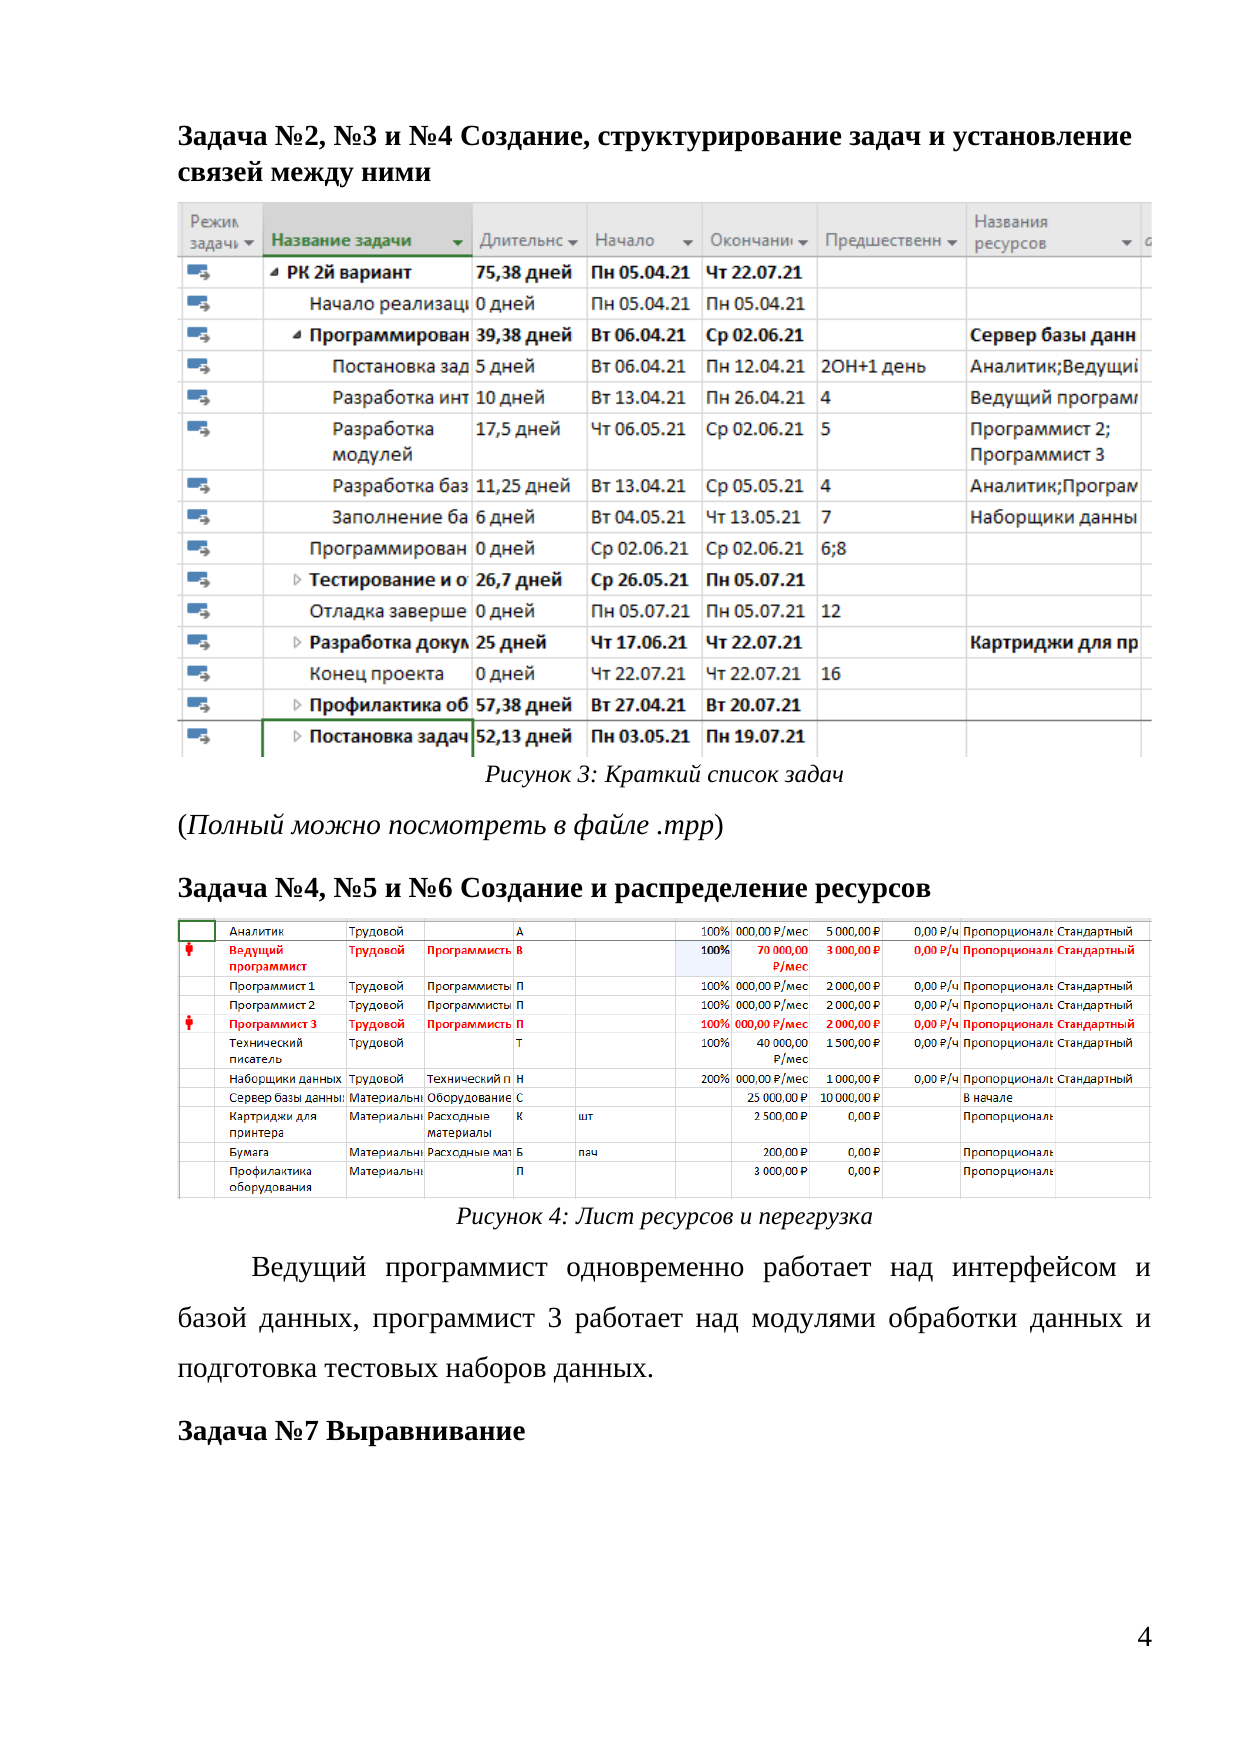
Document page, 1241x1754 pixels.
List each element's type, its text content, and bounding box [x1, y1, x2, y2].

picture [177, 202, 1152, 757]
subtitle Задача №4, №5 и №6 Создание и распределение ресурсов [177, 870, 1152, 903]
subtitle Задача №2, №3 и №4 Создание, структурирование задач и установление связей между ними [177, 118, 1152, 188]
text (Полный можно посмотреть в файле .mpp) [177, 787, 1152, 840]
text Задача №7 Выравнивание [177, 1413, 1152, 1446]
picture [177, 918, 1152, 1199]
text Ведущий программист одновременно работает над интерфейсом и базой данных, программист 3 работает над модулями обработки данных и подготовка тестовых наборов данных. [177, 1230, 1152, 1384]
text [177, 190, 1152, 202]
text Рисунок 4: Лист ресурсов и перегрузка [177, 1199, 1152, 1230]
text Рисунок 3: Краткий список задач [177, 757, 1152, 787]
text [177, 906, 1152, 918]
